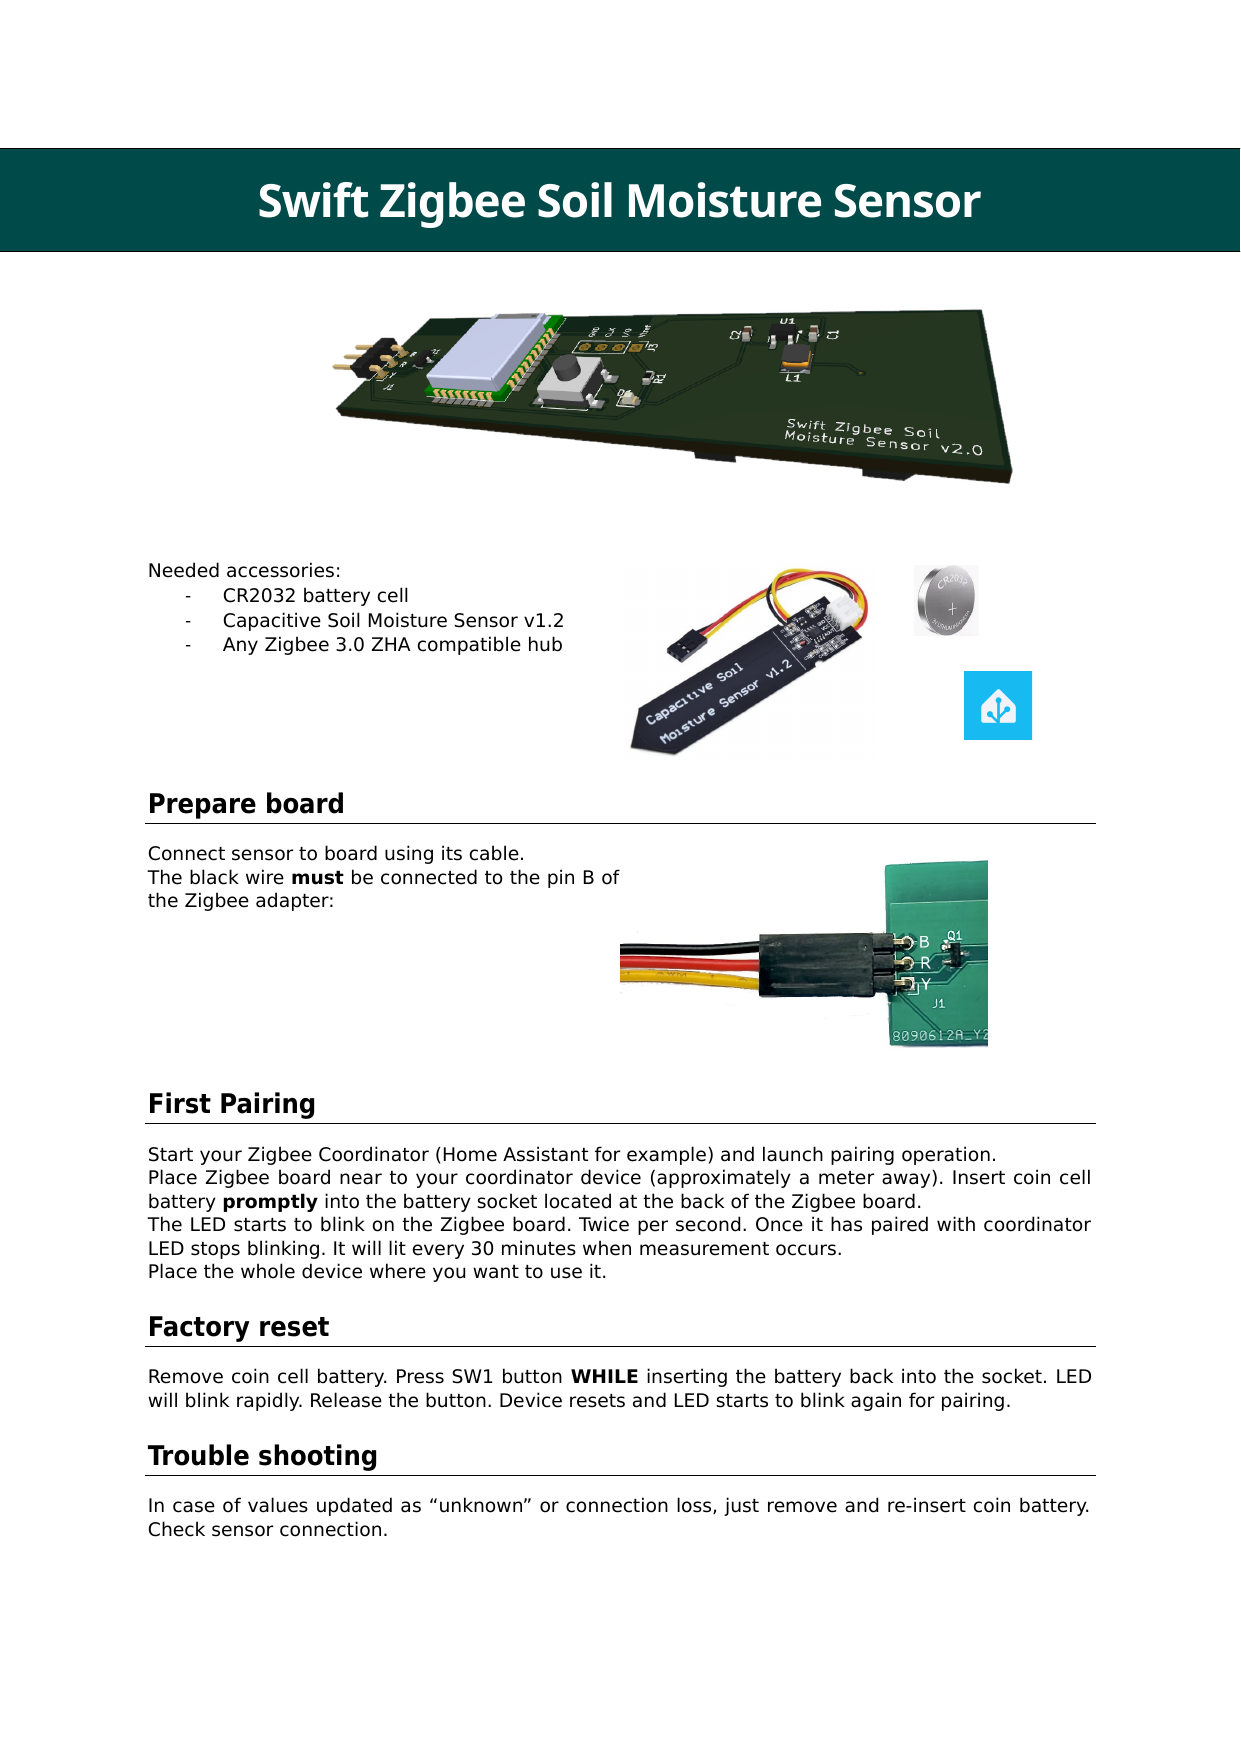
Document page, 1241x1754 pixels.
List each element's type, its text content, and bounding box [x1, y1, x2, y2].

title Swift Zigbee Soil Moisture Sensor [0, 149, 1240, 251]
subtitle Factory reset [145, 1309, 1096, 1346]
table_header [620, 561, 1093, 762]
text In case of values updated as “unknown” or connection loss, just remove and re-insert coin battery. Check sensor connection. [148, 1495, 1093, 1541]
subtitle Prepare board [145, 785, 1096, 823]
picture [147, 288, 1093, 498]
text Remove coin cell battery. Press SW1 button WHILE inserting the battery back into the socket. LED will blink rapidly. Release the button. Device resets and LED starts to blink again for pairing. [148, 1367, 1093, 1412]
text Start your Zigbee Coordinator (Home Assistant for example) and launch pairing operation. [148, 1144, 1093, 1166]
table_header Needed accessories: CR2032 battery cell Capacitive Soil Moisture Sensor v1.2 Any Zigbee 3.0 ZHA compatible hub [148, 561, 620, 762]
subtitle Trouble shooting [145, 1437, 1096, 1475]
text Place Zigbee board near to your coordinator device (approximately a meter away). Insert coin cell battery promptly into the battery socket located at the back of the Zigbee board. [148, 1167, 1093, 1213]
table_header Connect sensor to board using its cable. The black wire must be connected to the pin B of the Zigbee adapter: [148, 843, 620, 1062]
subtitle First Pairing [145, 1086, 1096, 1123]
picture [964, 671, 1033, 740]
table_header [620, 843, 1093, 1062]
text Place the whole device where you want to use it. [148, 1261, 1093, 1283]
picture [913, 565, 979, 636]
text The LED starts to blink on the Zigbee board. Twice per second. Once it has paired with coordinator LED stops blinking. It will lit every 30 minutes when measurement occurs. [148, 1214, 1093, 1260]
picture [620, 560, 877, 761]
picture [620, 846, 988, 1061]
